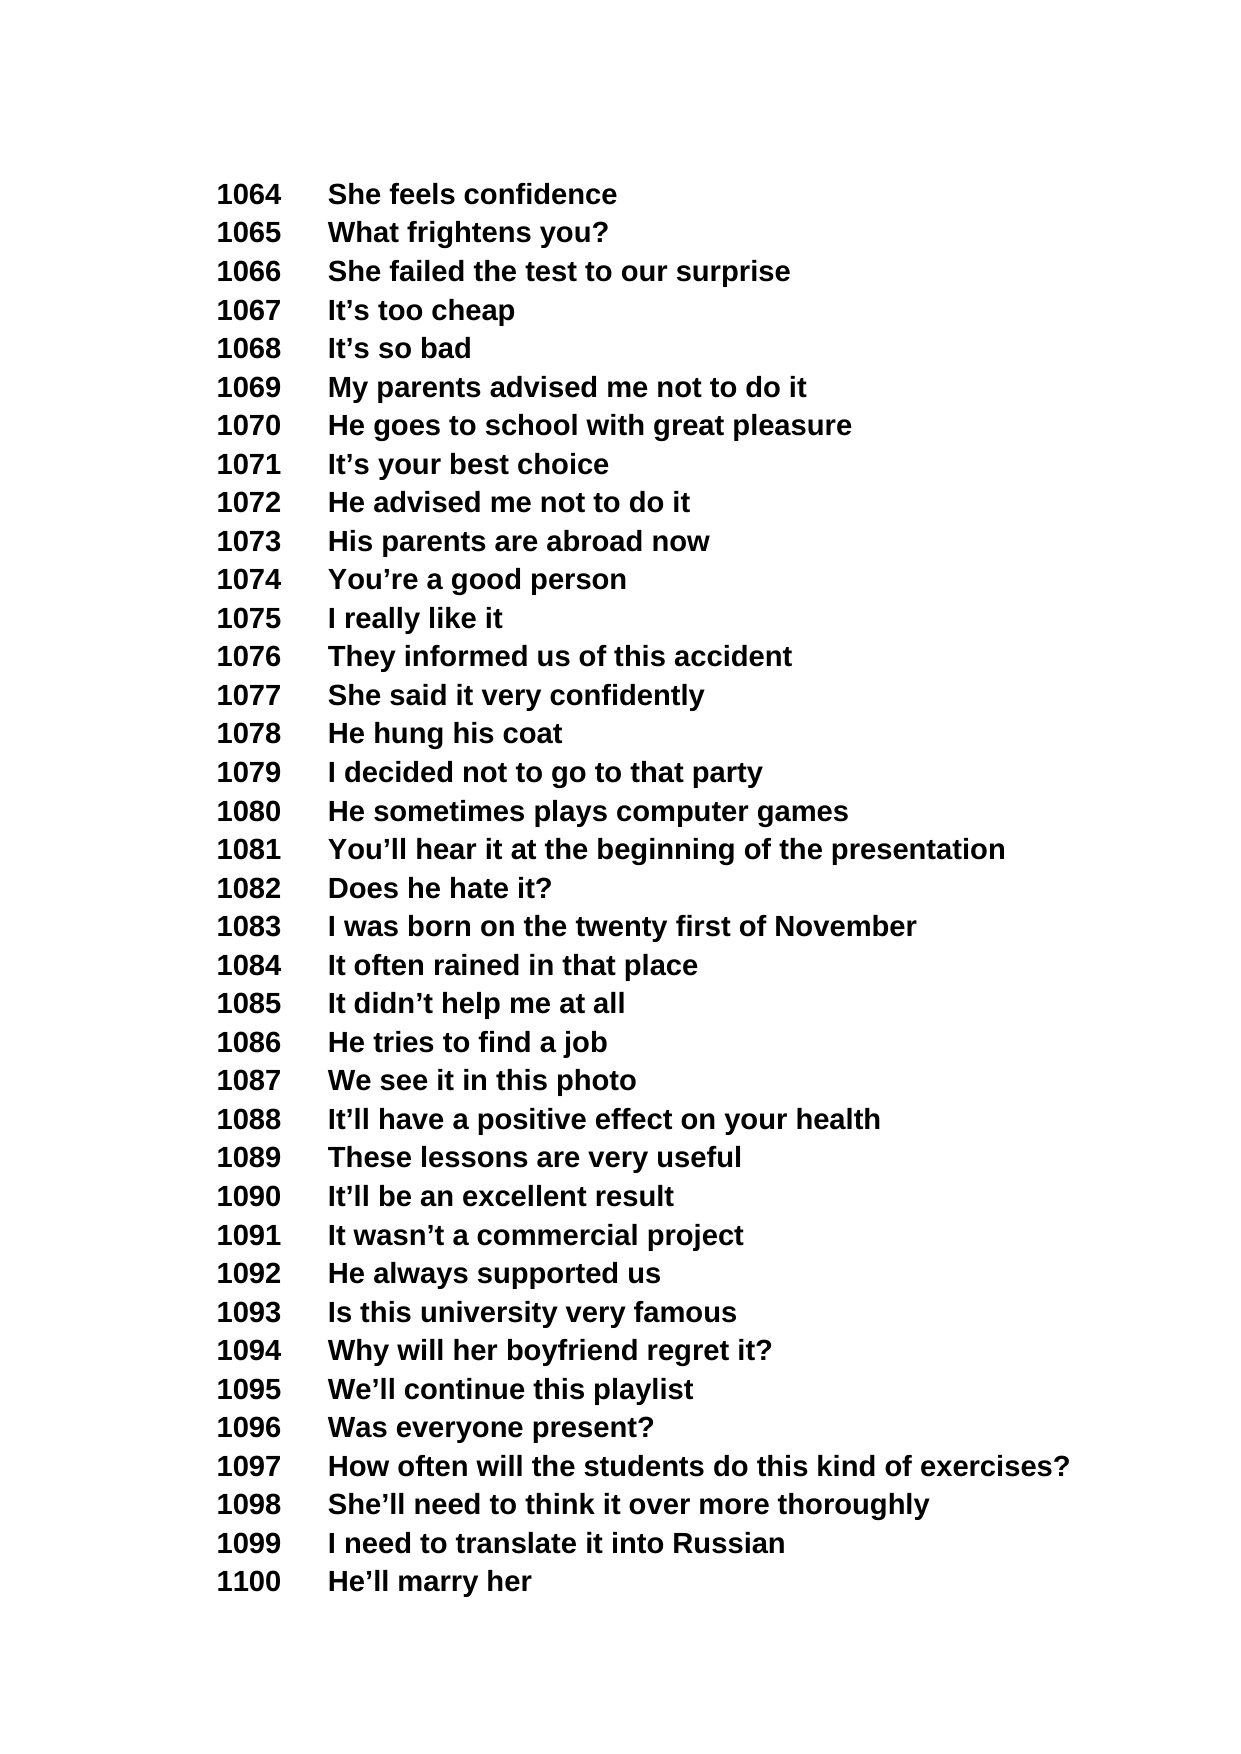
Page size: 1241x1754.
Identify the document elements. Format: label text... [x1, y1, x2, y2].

list It didn’t help me at all [216, 986, 1149, 1020]
list They informed us of this accident [216, 639, 1149, 673]
list It’ll be an excellent result [216, 1179, 1149, 1212]
list I decided not to go to that party [216, 755, 1149, 788]
list Is this university very famous [216, 1294, 1149, 1328]
list Does he hate it? [216, 871, 1149, 904]
list It often rained in that place [216, 948, 1149, 981]
list He always supported us [216, 1256, 1149, 1289]
list It’s your best choice [216, 447, 1149, 480]
list I was born on the twenty first of November [216, 909, 1149, 943]
list It’ll have a positive effect on your health [216, 1102, 1149, 1135]
list We’ll continue this playlist [216, 1372, 1149, 1405]
list It wasn’t a commercial project [216, 1217, 1149, 1251]
list You’ll hear it at the beginning of the presentation [216, 832, 1149, 866]
list I really like it [216, 601, 1149, 634]
list Was everyone present? [216, 1410, 1149, 1444]
list These lessons are very useful [216, 1140, 1149, 1174]
list He’ll marry her [216, 1564, 1149, 1598]
list His parents are abroad now [216, 524, 1149, 557]
list You’re a good person [216, 562, 1149, 596]
list It’s too cheap [216, 292, 1149, 326]
list He goes to school with great pleasure [216, 408, 1149, 442]
list He hung his coat [216, 716, 1149, 750]
list She’ll need to think it over more thoroughly [216, 1487, 1149, 1521]
list He advised me not to do it [216, 485, 1149, 519]
list He tries to find a job [216, 1025, 1149, 1058]
list She said it very confidently [216, 678, 1149, 711]
list She feels confidence [216, 177, 1149, 210]
list How often will the students do this kind of exercises? [216, 1449, 1149, 1482]
list My parents advised me not to do it [216, 369, 1149, 403]
list What frightens you? [216, 215, 1149, 249]
list It’s so bad [216, 331, 1149, 364]
list She failed the test to our surprise [216, 254, 1149, 287]
list I need to translate it into Russian [216, 1526, 1149, 1559]
list He sometimes plays computer games [216, 793, 1149, 827]
list We see it in this photo [216, 1063, 1149, 1097]
list Why will her boyfriend regret it? [216, 1333, 1149, 1367]
